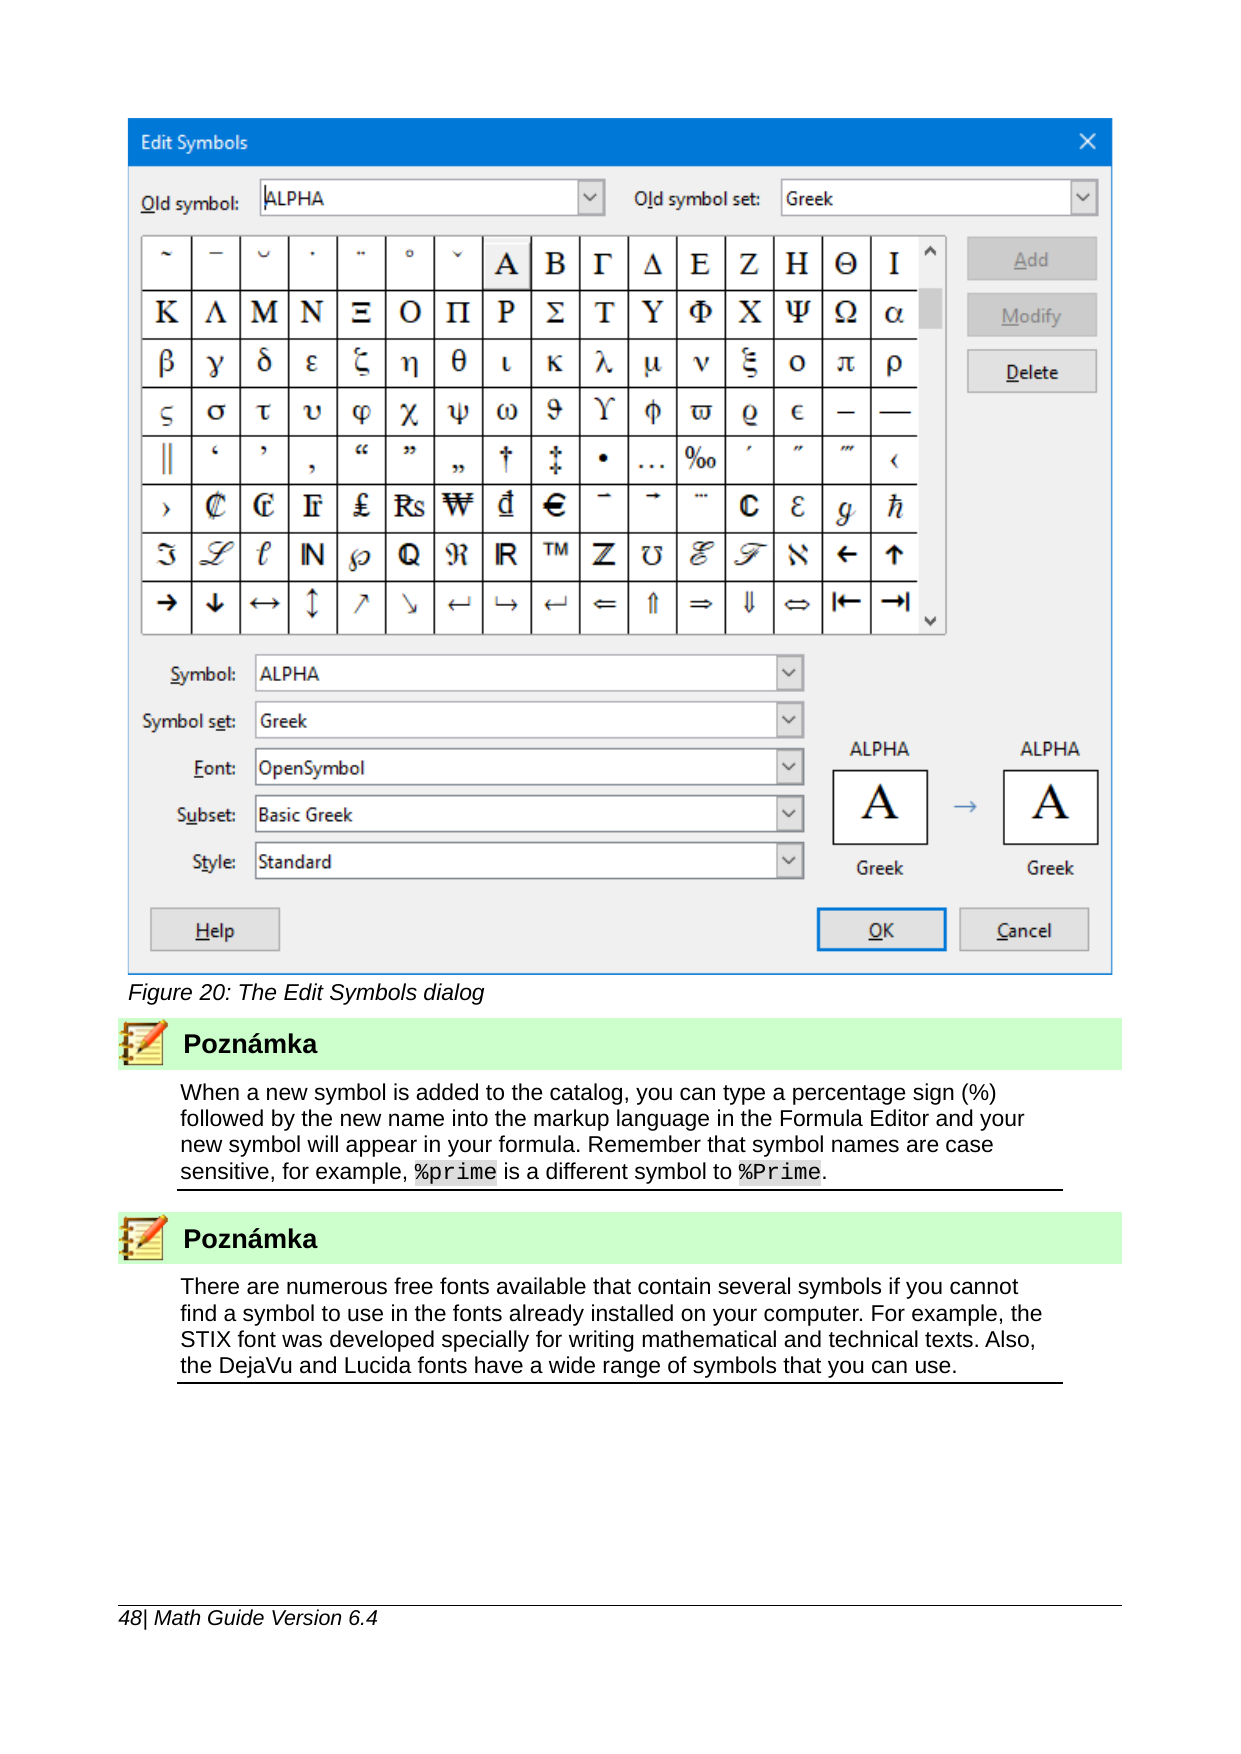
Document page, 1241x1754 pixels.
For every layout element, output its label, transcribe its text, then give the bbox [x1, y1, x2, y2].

text Figure 20: The Edit Symbols dialog [128, 975, 1112, 1006]
subtitle Poznámka [118, 1018, 1122, 1070]
subtitle Poznámka [118, 1212, 1122, 1264]
picture [119, 1018, 170, 1069]
picture [127, 118, 1113, 975]
picture [119, 1213, 170, 1264]
text There are numerous free fonts available that contain several symbols if you cannot find a symbol to use in the fonts already installed on your computer. For example, the STIX font was developed specially for writing mathematical and technical texts. Also, the DejaVu and Lucida fonts have a wide range of symbols that you can use. [177, 1270, 1063, 1382]
text When a new symbol is added to the catalog, you can type a percentage sign (%) followed by the new name into the markup language in the Formula Editor and your new symbol will appear in your formula. Remember that symbol names are case sensitive, for example, %prime is a different symbol to %Prime. [177, 1076, 1063, 1189]
